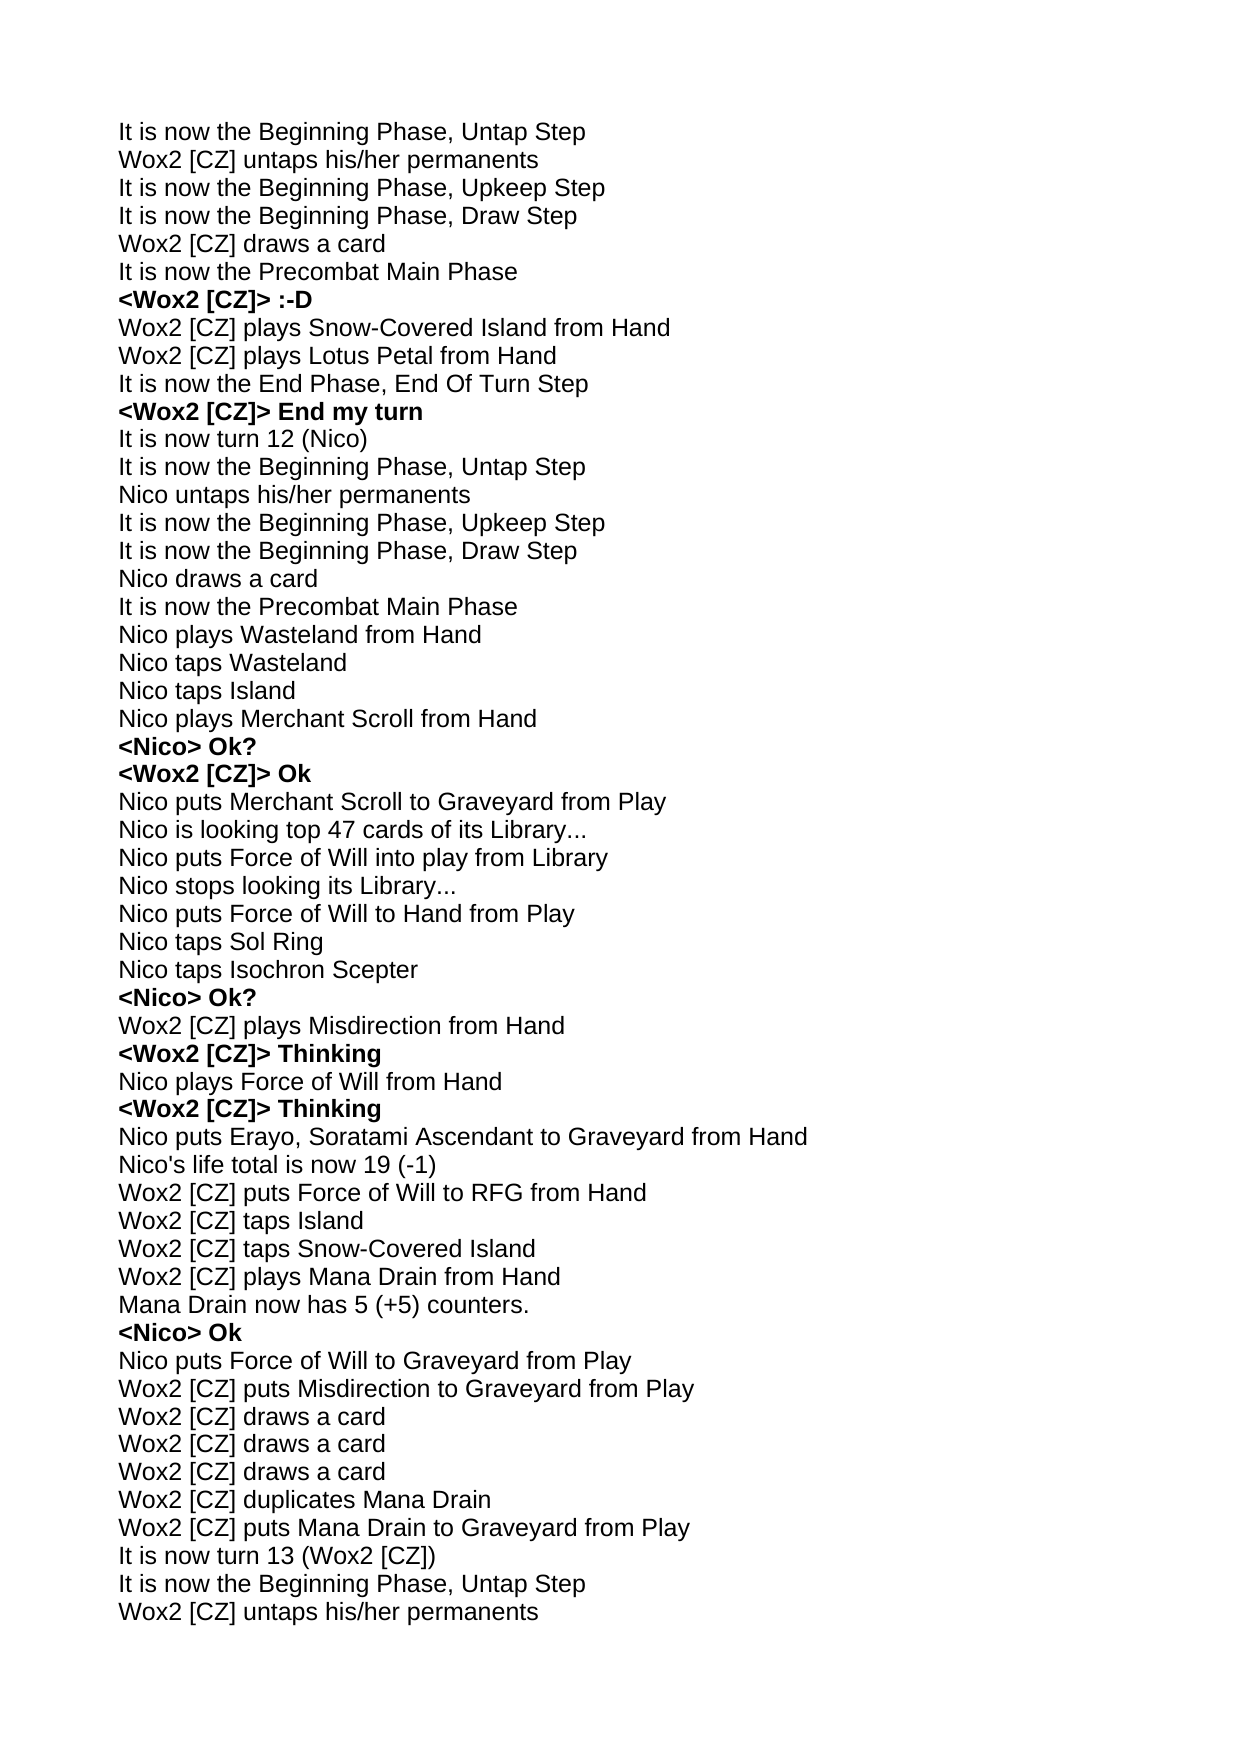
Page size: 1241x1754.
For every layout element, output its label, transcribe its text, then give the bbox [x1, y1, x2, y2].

text It is now the Beginning Phase, Untap Step [118, 453, 1122, 481]
text It is now the Beginning Phase, Untap Step [118, 1570, 1122, 1598]
text Nico puts Erayo, Soratami Ascendant to Graveyard from Hand [118, 1123, 1122, 1151]
text Wox2 [CZ] taps Island [118, 1207, 1122, 1235]
text It is now the Beginning Phase, Upkeep Step [118, 509, 1122, 537]
text Nico draws a card [118, 565, 1122, 593]
text Nico puts Merchant Scroll to Graveyard from Play [118, 788, 1122, 816]
text Nico plays Wasteland from Hand [118, 621, 1122, 648]
text <Wox2 [CZ]> End my turn [118, 397, 1122, 425]
text Wox2 [CZ] untaps his/her permanents [118, 1598, 1122, 1626]
text <Nico> Ok? [118, 983, 1122, 1011]
text Mana Drain now has 5 (+5) counters. [118, 1291, 1122, 1318]
text <Nico> Ok? [118, 732, 1122, 760]
text It is now turn 12 (Nico) [118, 425, 1122, 453]
text Wox2 [CZ] plays Lotus Petal from Hand [118, 341, 1122, 369]
text Nico taps Sol Ring [118, 928, 1122, 956]
text Wox2 [CZ] taps Snow-Covered Island [118, 1235, 1122, 1263]
text Nico plays Force of Will from Hand [118, 1067, 1122, 1095]
text <Wox2 [CZ]> :-D [118, 286, 1122, 313]
text It is now the End Phase, End Of Turn Step [118, 369, 1122, 397]
text Nico taps Wasteland [118, 648, 1122, 676]
text Wox2 [CZ] draws a card [118, 1458, 1122, 1486]
text Wox2 [CZ] puts Force of Will to RFG from Hand [118, 1179, 1122, 1207]
text Wox2 [CZ] puts Mana Drain to Graveyard from Play [118, 1514, 1122, 1542]
text Nico is looking top 47 cards of its Library... [118, 816, 1122, 844]
text Nico stops looking its Library... [118, 872, 1122, 900]
text Wox2 [CZ] draws a card [118, 230, 1122, 258]
text It is now the Beginning Phase, Draw Step [118, 202, 1122, 230]
text It is now the Beginning Phase, Draw Step [118, 537, 1122, 565]
text Wox2 [CZ] draws a card [118, 1430, 1122, 1458]
text Wox2 [CZ] puts Misdirection to Graveyard from Play [118, 1374, 1122, 1402]
text Wox2 [CZ] plays Snow-Covered Island from Hand [118, 313, 1122, 341]
text It is now the Precombat Main Phase [118, 593, 1122, 621]
text Nico plays Merchant Scroll from Hand [118, 704, 1122, 732]
text <Nico> Ok [118, 1318, 1122, 1346]
text Nico puts Force of Will to Hand from Play [118, 900, 1122, 928]
text Nico's life total is now 19 (-1) [118, 1151, 1122, 1179]
text Nico taps Island [118, 676, 1122, 704]
text It is now the Precombat Main Phase [118, 258, 1122, 286]
text <Wox2 [CZ]> Ok [118, 760, 1122, 788]
text <Wox2 [CZ]> Thinking [118, 1039, 1122, 1067]
text Nico puts Force of Will into play from Library [118, 844, 1122, 872]
text <Wox2 [CZ]> Thinking [118, 1095, 1122, 1123]
text Nico untaps his/her permanents [118, 481, 1122, 509]
text It is now turn 13 (Wox2 [CZ]) [118, 1542, 1122, 1570]
text It is now the Beginning Phase, Upkeep Step [118, 174, 1122, 202]
text Nico taps Isochron Scepter [118, 956, 1122, 983]
text It is now the Beginning Phase, Untap Step [118, 118, 1122, 146]
text Wox2 [CZ] draws a card [118, 1402, 1122, 1430]
text Wox2 [CZ] duplicates Mana Drain [118, 1486, 1122, 1514]
text Nico puts Force of Will to Graveyard from Play [118, 1346, 1122, 1374]
text Wox2 [CZ] untaps his/her permanents [118, 146, 1122, 174]
text Wox2 [CZ] plays Misdirection from Hand [118, 1011, 1122, 1039]
text Wox2 [CZ] plays Mana Drain from Hand [118, 1263, 1122, 1291]
